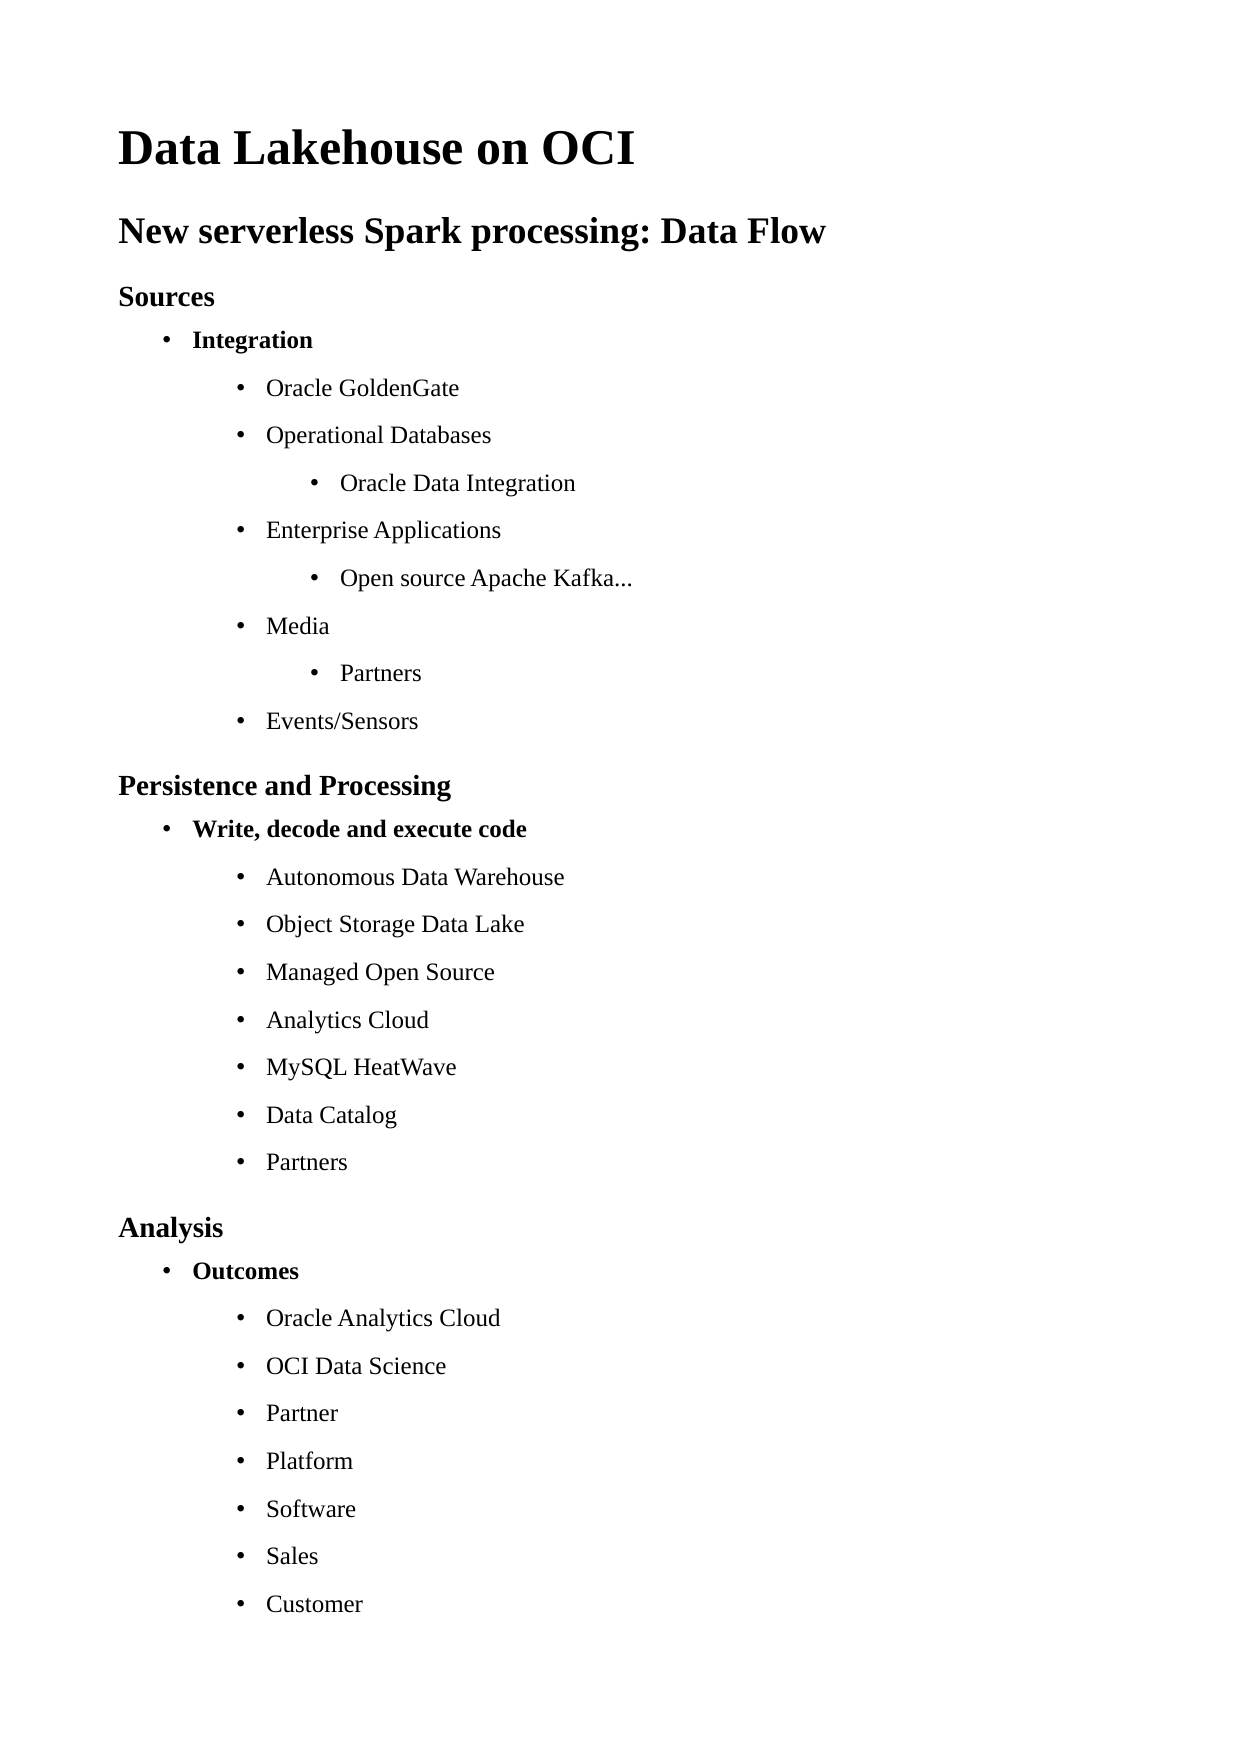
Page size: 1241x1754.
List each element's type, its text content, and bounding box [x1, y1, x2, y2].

list Oracle Analytics Cloud [236, 1303, 1122, 1332]
list Oracle GoldenGate [236, 373, 1122, 402]
list Events/Sensors [236, 706, 1122, 735]
list Write, decode and execute code [162, 814, 1122, 843]
list Enterprise Applications [236, 516, 1122, 544]
subtitle Sources [118, 279, 1122, 313]
list Platform [236, 1446, 1122, 1475]
list Partners [236, 1147, 1122, 1176]
list Data Catalog [236, 1100, 1122, 1129]
list Operational Databases [236, 420, 1122, 449]
subtitle Analysis [118, 1210, 1122, 1243]
list Open source Apache Kafka... [310, 563, 1122, 592]
list Sales [236, 1541, 1122, 1570]
subtitle Persistence and Processing [118, 768, 1122, 802]
list Partner [236, 1398, 1122, 1427]
subtitle Data Lakehouse on OCI [118, 118, 1122, 176]
list Autonomous Data Warehouse [236, 862, 1122, 891]
list Customer [236, 1589, 1122, 1618]
list Software [236, 1494, 1122, 1522]
list MySQL HeatWave [236, 1052, 1122, 1081]
list Integration [162, 325, 1122, 354]
list Outcomes [162, 1256, 1122, 1284]
subtitle New serverless Spark processing: Data Flow [118, 209, 1122, 252]
list Object Storage Data Lake [236, 909, 1122, 938]
list OCI Data Science [236, 1351, 1122, 1380]
list Media [236, 611, 1122, 639]
list Managed Open Source [236, 957, 1122, 986]
list Analytics Cloud [236, 1005, 1122, 1033]
list Partners [310, 658, 1122, 687]
list Oracle Data Integration [310, 468, 1122, 497]
